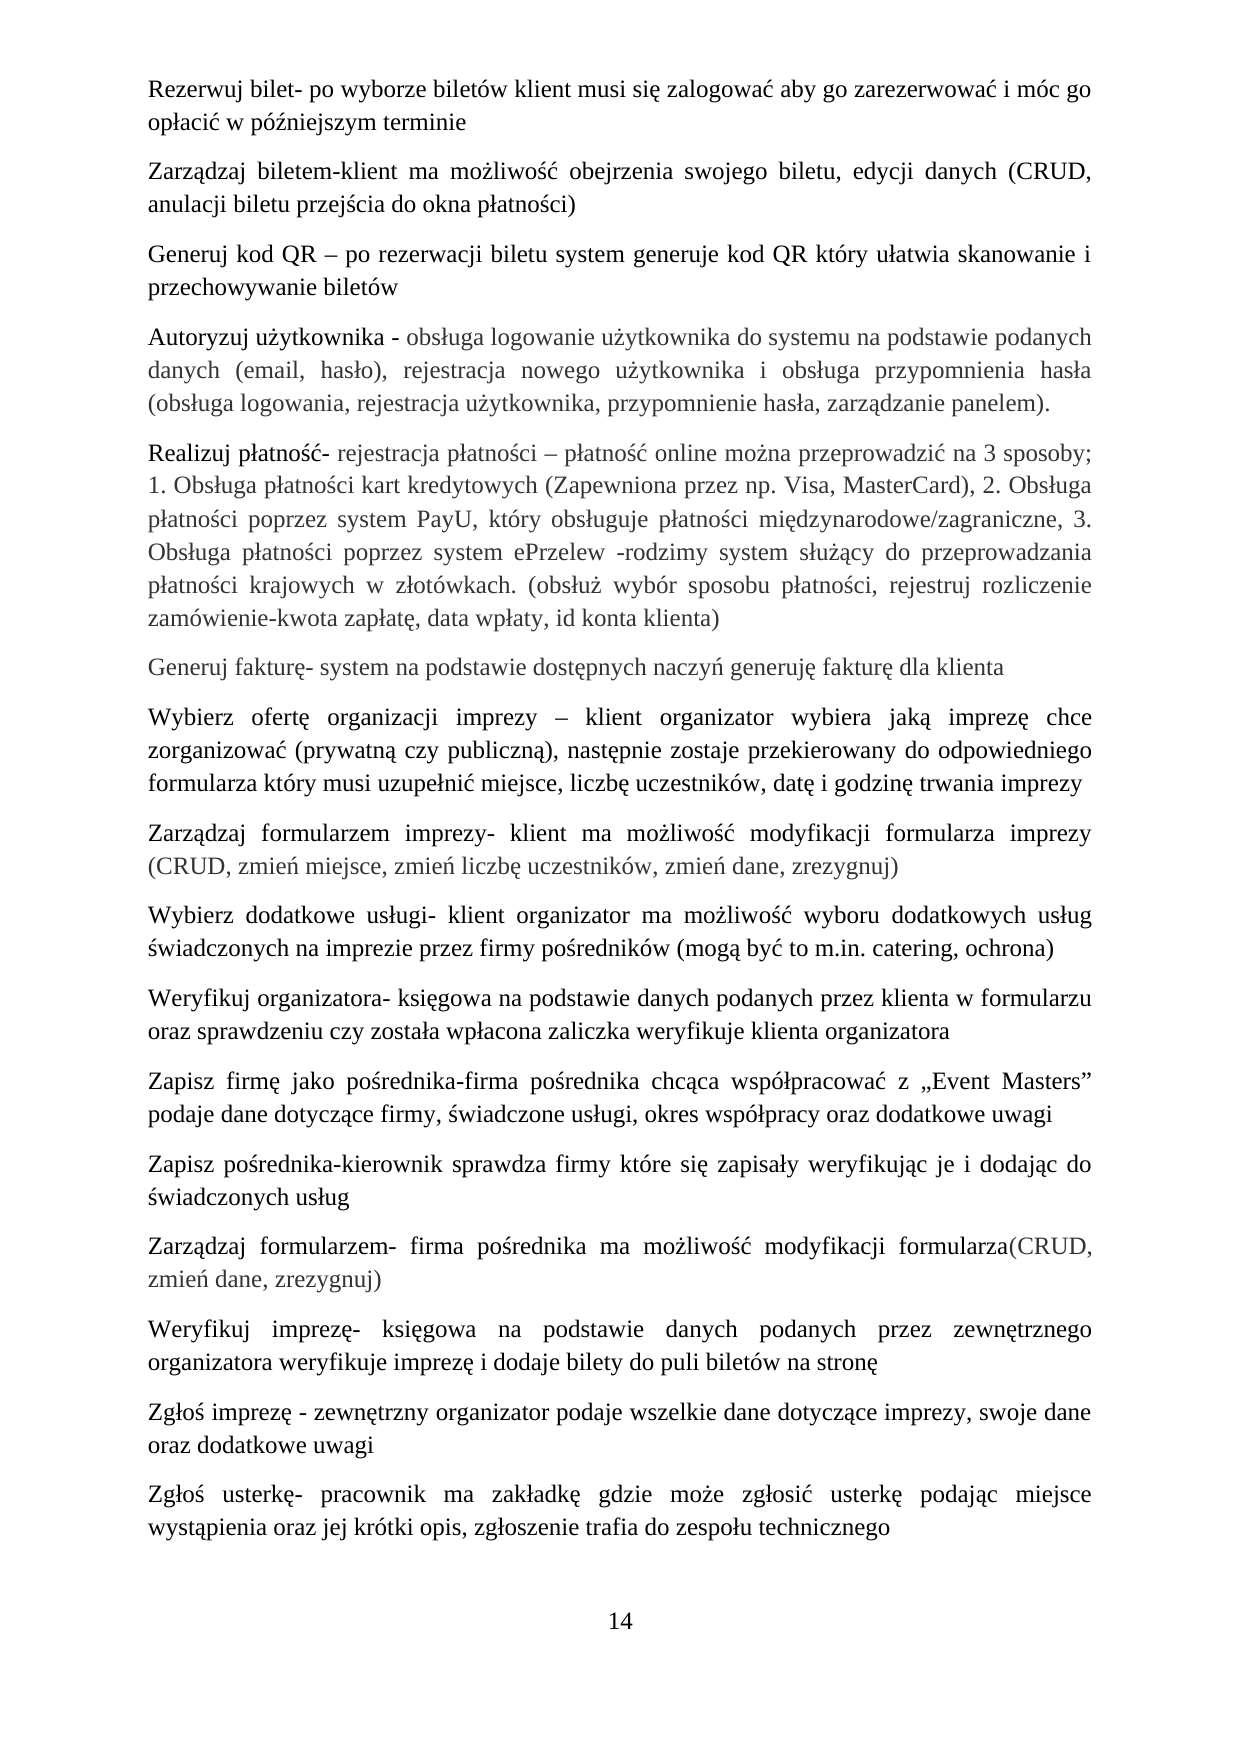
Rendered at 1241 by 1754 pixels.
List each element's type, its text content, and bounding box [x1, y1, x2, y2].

text Generuj fakturę- system na podstawie dostępnych naczyń generuję fakturę dla klienta [148, 652, 1093, 681]
text Zarządzaj formularzem imprezy- klient ma możliwość modyfikacji formularza imprezy (CRUD, zmień miejsce, zmień liczbę uczestników, zmień dane, zrezygnuj) [148, 818, 1093, 879]
text Zapisz pośrednika-kierownik sprawdza firmy które się zapisały weryfikując je i dodając do świadczonych usług [148, 1149, 1093, 1210]
text Zarządzaj biletem-klient ma możliwość obejrzenia swojego biletu, edycji danych (CRUD, anulacji biletu przejścia do okna płatności) [148, 156, 1093, 218]
text Generuj kod QR – po rezerwacji biletu system generuje kod QR który ułatwia skanowanie i przechowywanie biletów [148, 239, 1093, 301]
text Weryfikuj imprezę- księgowa na podstawie danych podanych przez zewnętrznego organizatora weryfikuje imprezę i dodaje bilety do puli biletów na stronę [148, 1314, 1093, 1376]
text Zgłoś imprezę - zewnętrzny organizator podaje wszelkie dane dotyczące imprezy, swoje dane oraz dodatkowe uwagi [148, 1397, 1093, 1458]
text Zgłoś usterkę- pracownik ma zakładkę gdzie może zgłosić usterkę podając miejsce wystąpienia oraz jej krótki opis, zgłoszenie trafia do zespołu technicznego [148, 1479, 1093, 1541]
text Realizuj płatność- rejestracja płatności – płatność online można przeprowadzić na 3 sposoby; 1. Obsługa płatności kart kredytowych (Zapewniona przez np. Visa, MasterCard), 2. Obsługa płatności poprzez system PayU, który obsługuje płatności międzynarodowe/zagraniczne, 3. Obsługa płatności poprzez system ePrzelew -rodzimy system służący do przeprowadzania płatności krajowych w złotówkach. (obsłuż wybór sposobu płatności, rejestruj rozliczenie zamówienie-kwota zapłatę, data wpłaty, id konta klienta) [148, 438, 1093, 631]
text Wybierz ofertę organizacji imprezy – klient organizator wybiera jaką imprezę chce zorganizować (prywatną czy publiczną), następnie zostaje przekierowany do odpowiedniego formularza który musi uzupełnić miejsce, liczbę uczestników, datę i godzinę trwania imprezy [148, 702, 1093, 797]
text Zapisz firmę jako pośrednika-firma pośrednika chcąca współpracować z „Event Masters” podaje dane dotyczące firmy, świadczone usługi, okres współpracy oraz dodatkowe uwagi [148, 1066, 1093, 1128]
text Autoryzuj użytkownika - obsługa logowanie użytkownika do systemu na podstawie podanych danych (email, hasło), rejestracja nowego użytkownika i obsługa przypomnienia hasła (obsługa logowania, rejestracja użytkownika, przypomnienie hasła, zarządzanie panelem). [148, 322, 1093, 417]
text Weryfikuj organizatora- księgowa na podstawie danych podanych przez klienta w formularzu oraz sprawdzeniu czy została wpłacona zaliczka weryfikuje klienta organizatora [148, 983, 1093, 1045]
text Wybierz dodatkowe usługi- klient organizator ma możliwość wyboru dodatkowych usług świadczonych na imprezie przez firmy pośredników (mogą być to m.in. catering, ochrona) [148, 901, 1093, 962]
text Zarządzaj formularzem- firma pośrednika ma możliwość modyfikacji formularza(CRUD, zmień dane, zrezygnuj) [148, 1231, 1093, 1293]
text Rezerwuj bilet- po wyborze biletów klient musi się zalogować aby go zarezerwować i móc go opłacić w późniejszym terminie [148, 74, 1093, 136]
